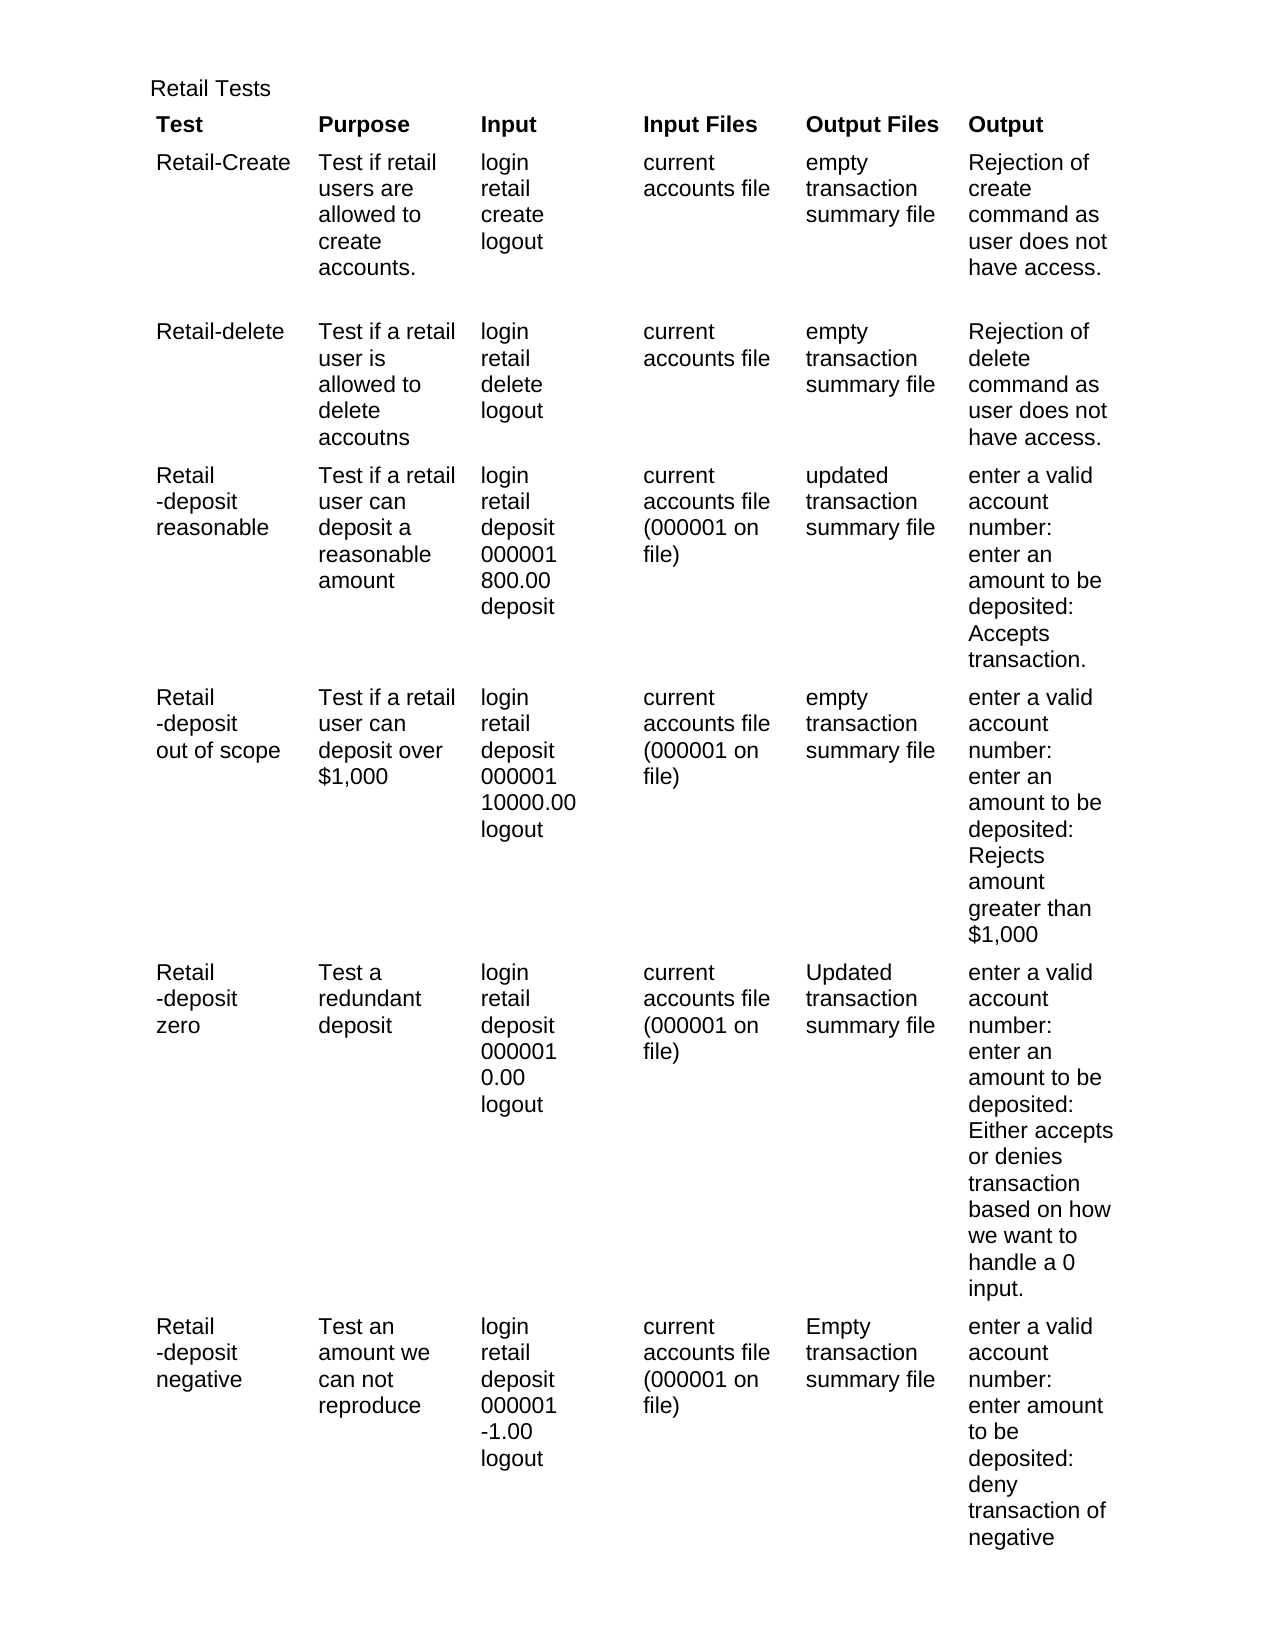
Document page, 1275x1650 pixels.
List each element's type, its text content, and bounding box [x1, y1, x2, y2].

table_cell login retail deposit 000001 800.00 deposit [475, 456, 637, 678]
table_cell login retail create logout [475, 143, 637, 313]
table_cell Updated transaction summary file [800, 953, 962, 1307]
table_header Test [150, 105, 312, 143]
table_cell login retail delete logout [475, 313, 637, 456]
table_cell enter a valid account number: enter amount to be deposited: deny transaction of negative [963, 1307, 1125, 1556]
table_cell Test if a retail user can deposit over $1,000 [313, 678, 475, 953]
table_cell Retail-Create [150, 143, 312, 313]
table_cell enter a valid account number: enter an amount to be deposited: Rejects amount greater than $1,000 [963, 678, 1125, 953]
table_cell Rejection of delete command as user does not have access. [963, 313, 1125, 456]
table_cell current accounts file (000001 on file) [638, 953, 800, 1307]
table_cell login retail deposit 000001 -1.00 logout [475, 1307, 637, 1556]
table_cell Test if a retail user can deposit a reasonable amount [313, 456, 475, 678]
table_header Purpose [313, 105, 475, 143]
table_cell current accounts file (000001 on file) [638, 678, 800, 953]
table_cell current accounts file (000001 on file) [638, 456, 800, 678]
table_cell updated transaction summary file [800, 456, 962, 678]
table_cell Test if retail users are allowed to create accounts. [313, 143, 475, 313]
table_cell current accounts file [638, 313, 800, 456]
table_cell Test a redundant deposit [313, 953, 475, 1307]
table_cell login retail deposit 000001 0.00 logout [475, 953, 637, 1307]
table_header Input [475, 105, 637, 143]
table_cell Test an amount we can not reproduce [313, 1307, 475, 1556]
table_cell empty transaction summary file [800, 678, 962, 953]
table_cell Retail -deposit zero [150, 953, 312, 1307]
table_cell enter a valid account number: enter an amount to be deposited: Accepts transaction. [963, 456, 1125, 678]
table_header Output [963, 105, 1125, 143]
table_cell enter a valid account number: enter an amount to be deposited: Either accepts or denies transaction based on how we want to handle a 0 input. [963, 953, 1125, 1307]
table_cell Retail -deposit out of scope [150, 678, 312, 953]
table_cell Test if a retail user is allowed to delete accoutns [313, 313, 475, 456]
table_cell Retail -deposit negative [150, 1307, 312, 1556]
table_cell empty transaction summary file [800, 313, 962, 456]
table_header Output Files [800, 105, 962, 143]
table_cell current accounts file (000001 on file) [638, 1307, 800, 1556]
table_cell Retail-delete [150, 313, 312, 456]
text Retail Tests [150, 75, 1125, 101]
table_cell Retail -deposit reasonable [150, 456, 312, 678]
table_cell current accounts file [638, 143, 800, 313]
table_cell login retail deposit 000001 10000.00 logout [475, 678, 637, 953]
table_cell Empty transaction summary file [800, 1307, 962, 1556]
table_cell empty transaction summary file [800, 143, 962, 313]
table_header Input Files [638, 105, 800, 143]
table_cell Rejection of create command as user does not have access. [963, 143, 1125, 313]
